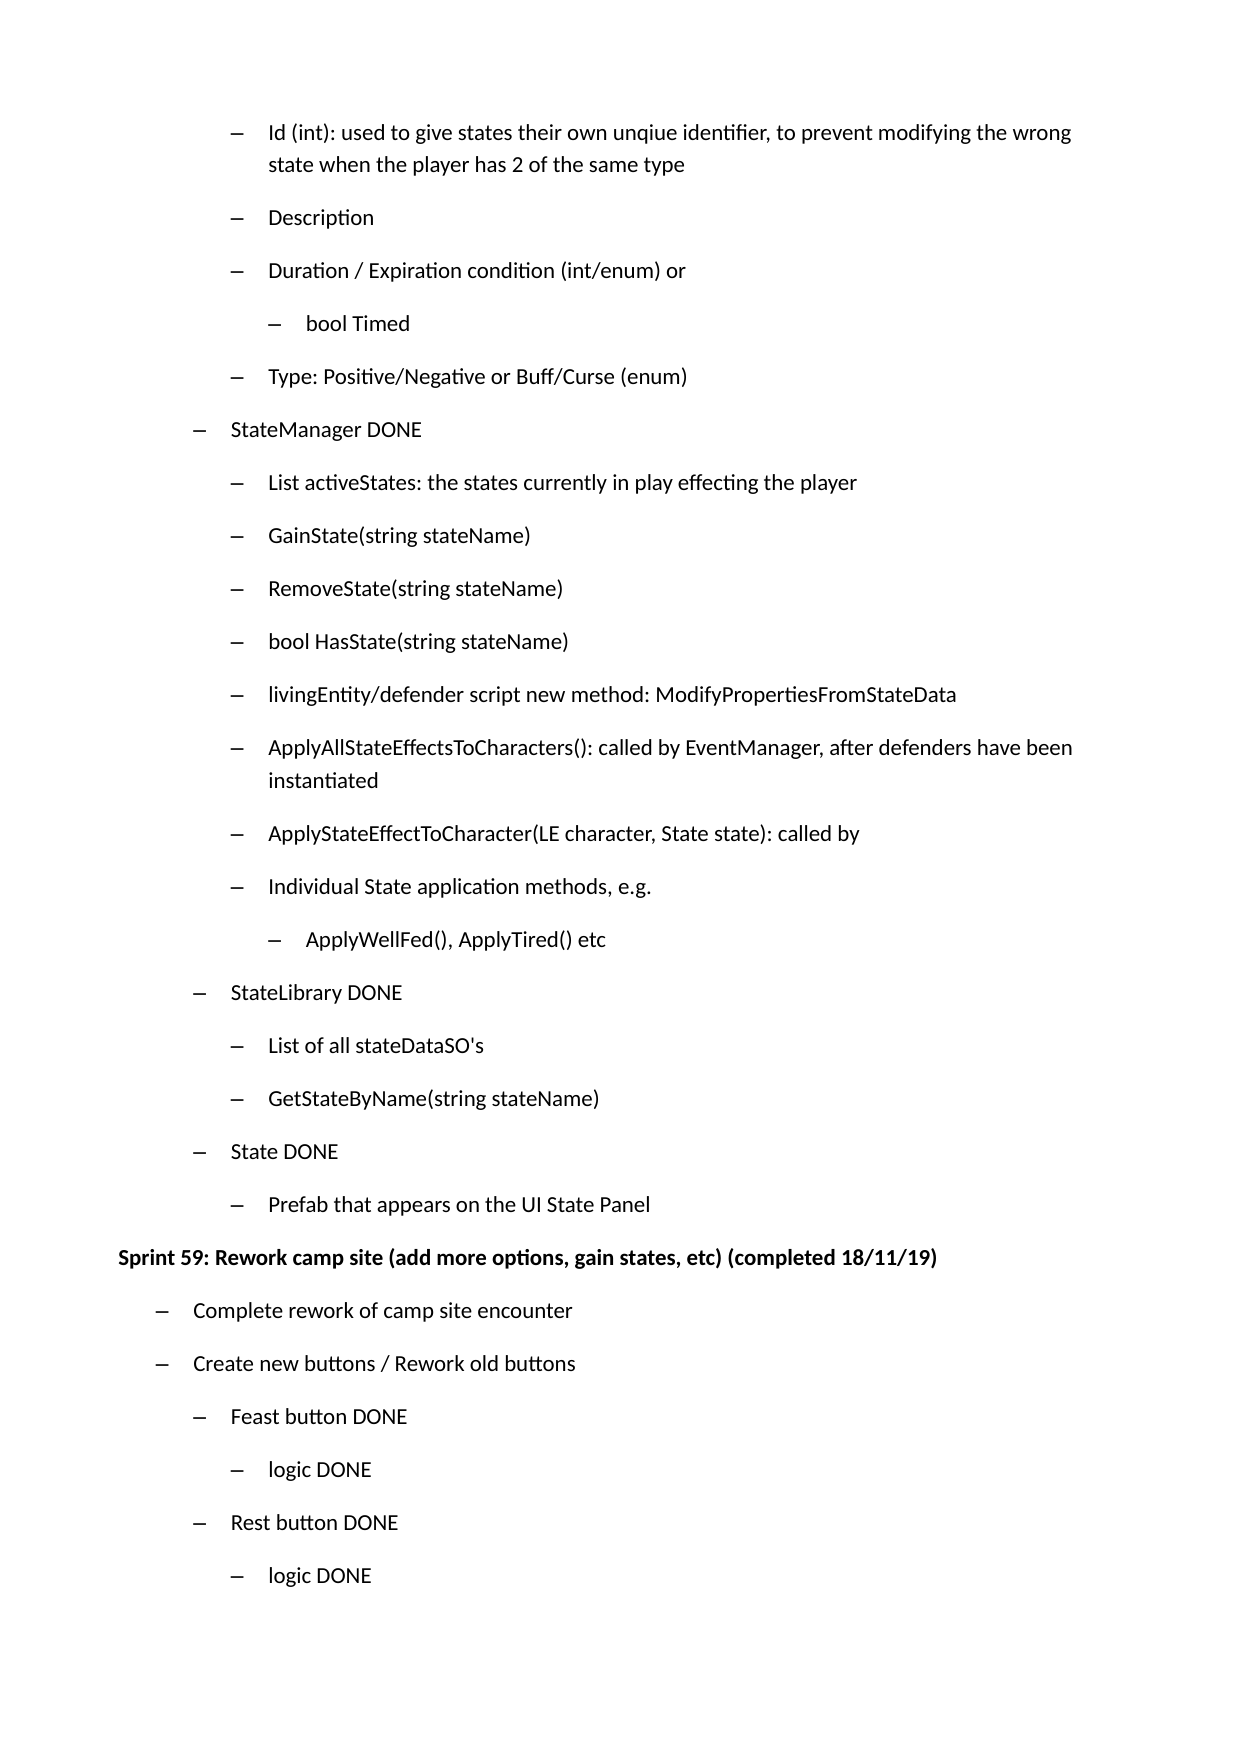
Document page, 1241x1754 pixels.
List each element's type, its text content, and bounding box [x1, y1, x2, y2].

list Id (int): used to give states their own unqiue identifier, to prevent modifying the wrong state when the player has 2 of the same type [231, 118, 1122, 178]
list Individual State application methods, e.g. [231, 872, 1122, 900]
list bool Timed [268, 309, 1122, 337]
list logic DONE [231, 1561, 1122, 1589]
list ApplyWellFed(), ApplyTired() etc [268, 925, 1122, 953]
list List activeStates: the states currently in play effecting the player [231, 468, 1122, 496]
text Sprint 59: Rework camp site (add more options, gain states, etc) (completed 18/11/19) [118, 1243, 1122, 1271]
list List of all stateDataSO's [231, 1031, 1122, 1059]
list Duration / Expiration condition (int/enum) or [231, 256, 1122, 284]
list GainState(string stateName) [231, 521, 1122, 549]
list RemoveState(string stateName) [231, 574, 1122, 602]
list StateManager DONE [193, 415, 1122, 443]
list GetStateByName(string stateName) [231, 1084, 1122, 1112]
list Create new buttons / Rework old buttons [156, 1349, 1122, 1377]
list livingEntity/defender script new method: ModifyPropertiesFromStateData [231, 681, 1122, 708]
list ApplyStateEffectToCharacter(LE character, State state): called by [231, 819, 1122, 847]
list logic DONE [231, 1455, 1122, 1483]
list StateLibrary DONE [193, 978, 1122, 1006]
list Complete rework of camp site encounter [156, 1296, 1122, 1324]
list Type: Positive/Negative or Buff/Curse (enum) [231, 362, 1122, 390]
list State DONE [193, 1137, 1122, 1165]
list Prefab that appears on the UI State Panel [231, 1190, 1122, 1218]
list bool HasState(string stateName) [231, 627, 1122, 656]
list Description [231, 203, 1122, 231]
list Rest button DONE [193, 1508, 1122, 1536]
list ApplyAllStateEffectsToCharacters(): called by EventManager, after defenders have been instantiated [231, 733, 1122, 794]
list Feast button DONE [193, 1402, 1122, 1430]
